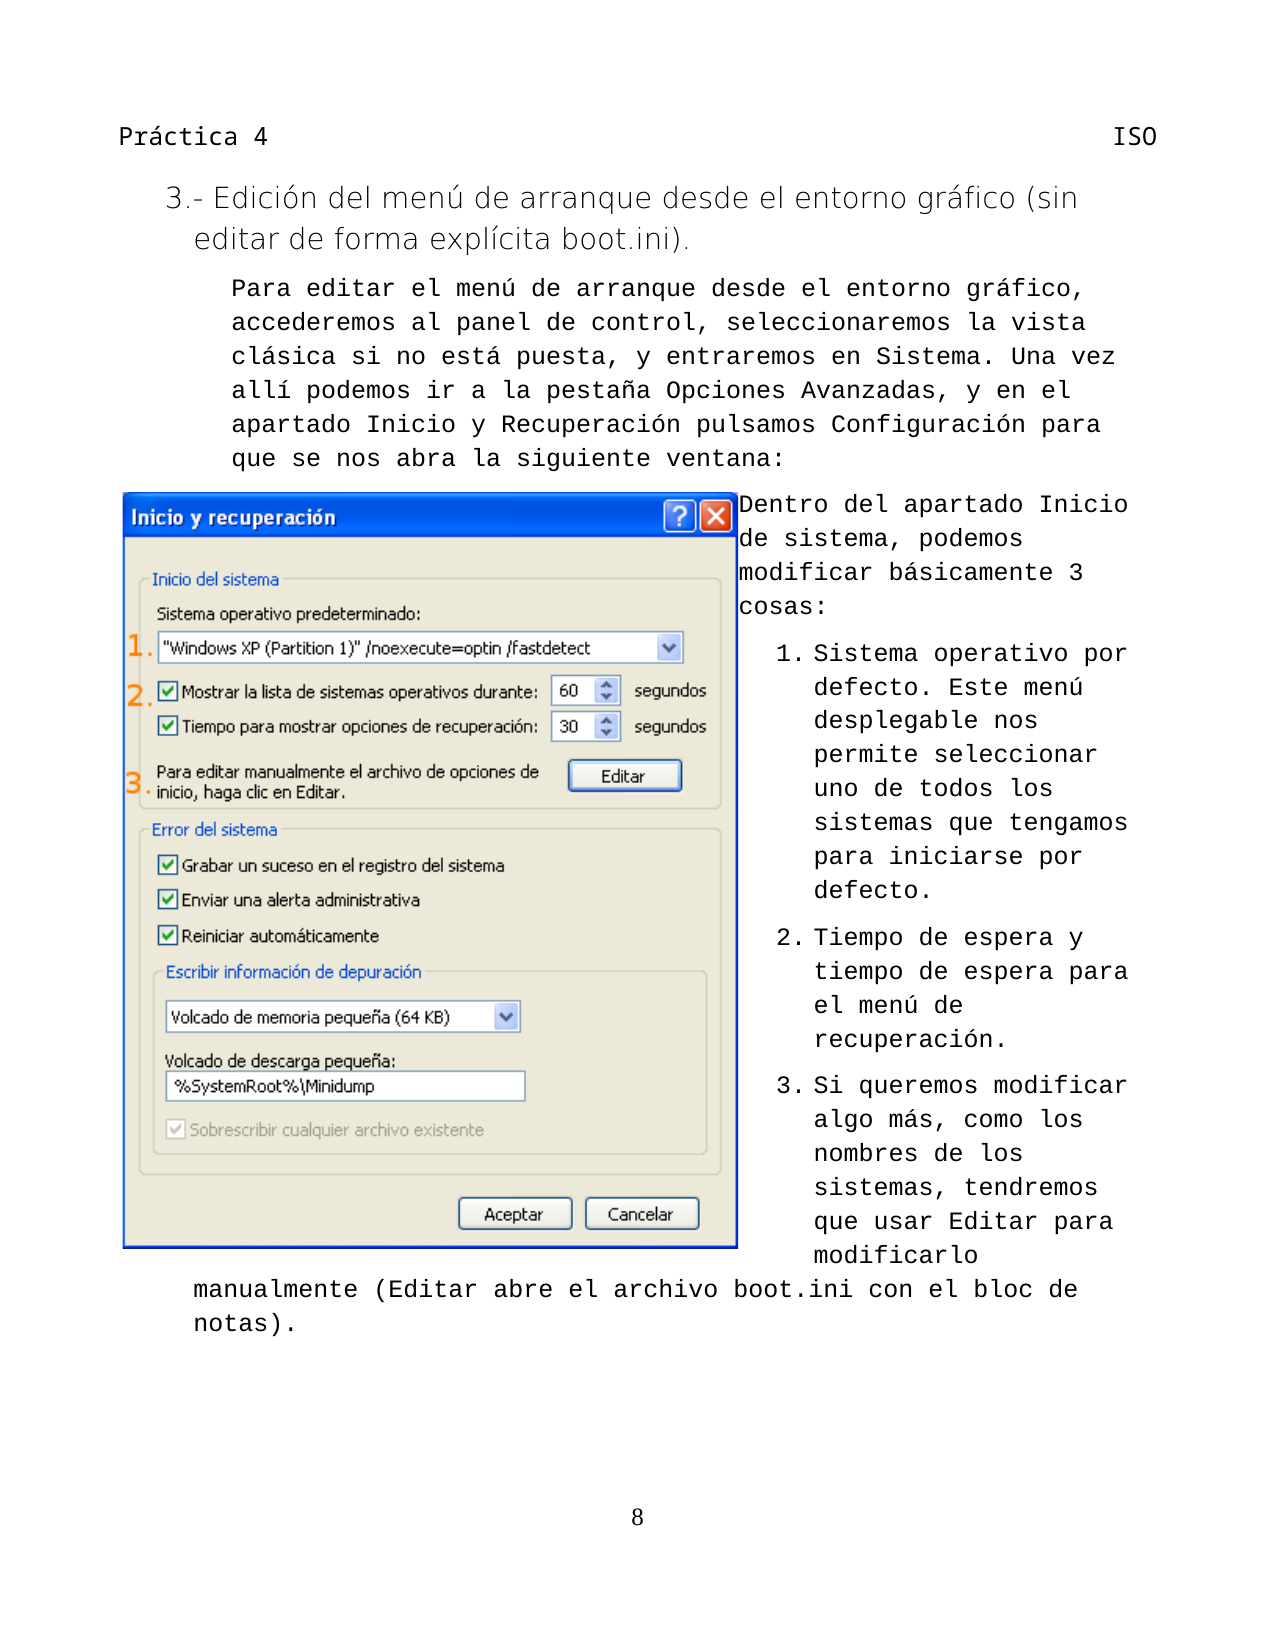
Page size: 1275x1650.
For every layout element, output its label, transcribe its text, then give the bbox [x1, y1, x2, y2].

list Si queremos modificar algo más, como los nombres de los sistemas, tendremos que usar Editar para modificarlo manualmente (Editar abre el archivo boot.ini con el bloc de notas). [156, 1073, 1157, 1339]
text Para editar el menú de arranque desde el entorno gráfico, accederemos al panel de control, seleccionaremos la vista clásica si no está puesta, y entraremos en Sistema. Una vez allí podemos ir a la pestaña Opciones Avanzadas, y en el apartado Inicio y Recuperación pulsamos Configuración para que se nos abra la siguiente ventana: [231, 276, 1157, 474]
picture [122, 492, 739, 1249]
list Tiempo de espera y tiempo de espera para el menú de recuperación. [739, 924, 1157, 1054]
list Edición del menú de arranque desde el entorno gráfico (sin editar de forma explícita boot.ini). [156, 182, 1157, 256]
text Dentro del apartado Inicio de sistema, podemos modificar básicamente 3 cosas: [739, 492, 1157, 622]
list Sistema operativo por defecto. Este menú desplegable nos permite seleccionar uno de todos los sistemas que tengamos para iniciarse por defecto. [739, 640, 1157, 906]
